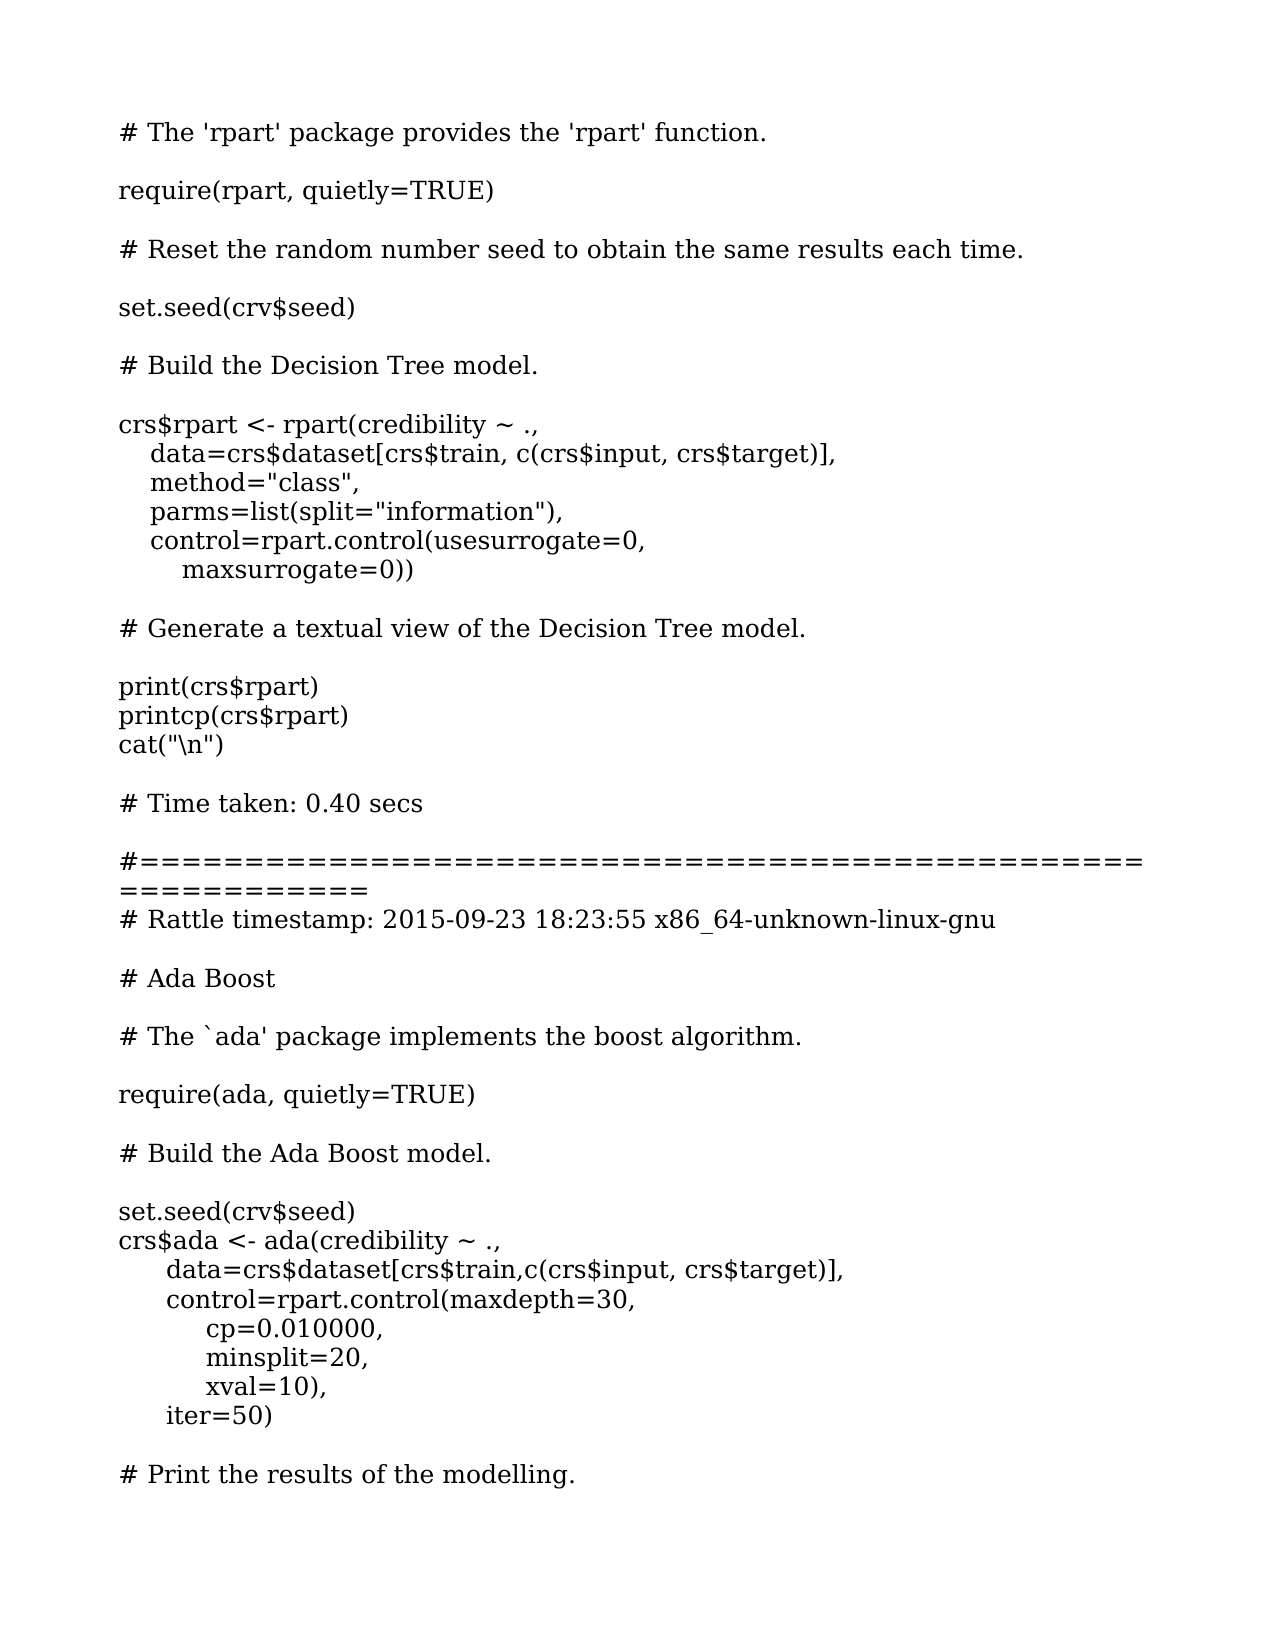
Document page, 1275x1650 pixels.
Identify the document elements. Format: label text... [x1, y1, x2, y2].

text print(crs$rpart) [118, 672, 1157, 701]
text # Build the Ada Boost model. [118, 1139, 1157, 1168]
text # Reset the random number seed to obtain the same results each time. [118, 235, 1157, 264]
text # Time taken: 0.40 secs [118, 789, 1157, 818]
text set.seed(crv$seed) [118, 293, 1157, 322]
text # The `ada' package implements the boost algorithm. [118, 1022, 1157, 1051]
text data=crs$dataset[crs$train, c(crs$input, crs$target)], [118, 439, 1157, 468]
text method="class", [118, 468, 1157, 497]
text #============================================================ [118, 847, 1157, 906]
text maxsurrogate=0)) [118, 556, 1157, 585]
text # Generate a textual view of the Decision Tree model. [118, 614, 1157, 643]
text # Build the Decision Tree model. [118, 351, 1157, 381]
text set.seed(crv$seed) [118, 1197, 1157, 1226]
text crs$rpart <- rpart(credibility ~ ., [118, 410, 1157, 439]
text cat("\n") [118, 731, 1157, 760]
text parms=list(split="information"), [118, 497, 1157, 526]
text printcp(crs$rpart) [118, 701, 1157, 731]
text cp=0.010000, [118, 1314, 1157, 1343]
text # Print the results of the modelling. [118, 1460, 1157, 1489]
text # Ada Boost [118, 964, 1157, 993]
text control=rpart.control(maxdepth=30, [118, 1285, 1157, 1314]
text minsplit=20, [118, 1343, 1157, 1372]
text # The 'rpart' package provides the 'rpart' function. [118, 118, 1157, 147]
text iter=50) [118, 1401, 1157, 1431]
text data=crs$dataset[crs$train,c(crs$input, crs$target)], [118, 1256, 1157, 1285]
text control=rpart.control(usesurrogate=0, [118, 526, 1157, 556]
text crs$ada <- ada(credibility ~ ., [118, 1226, 1157, 1256]
text # Rattle timestamp: 2015-09-23 18:23:55 x86_64-unknown-linux-gnu [118, 906, 1157, 935]
text xval=10), [118, 1372, 1157, 1401]
text require(ada, quietly=TRUE) [118, 1081, 1157, 1110]
text require(rpart, quietly=TRUE) [118, 176, 1157, 206]
